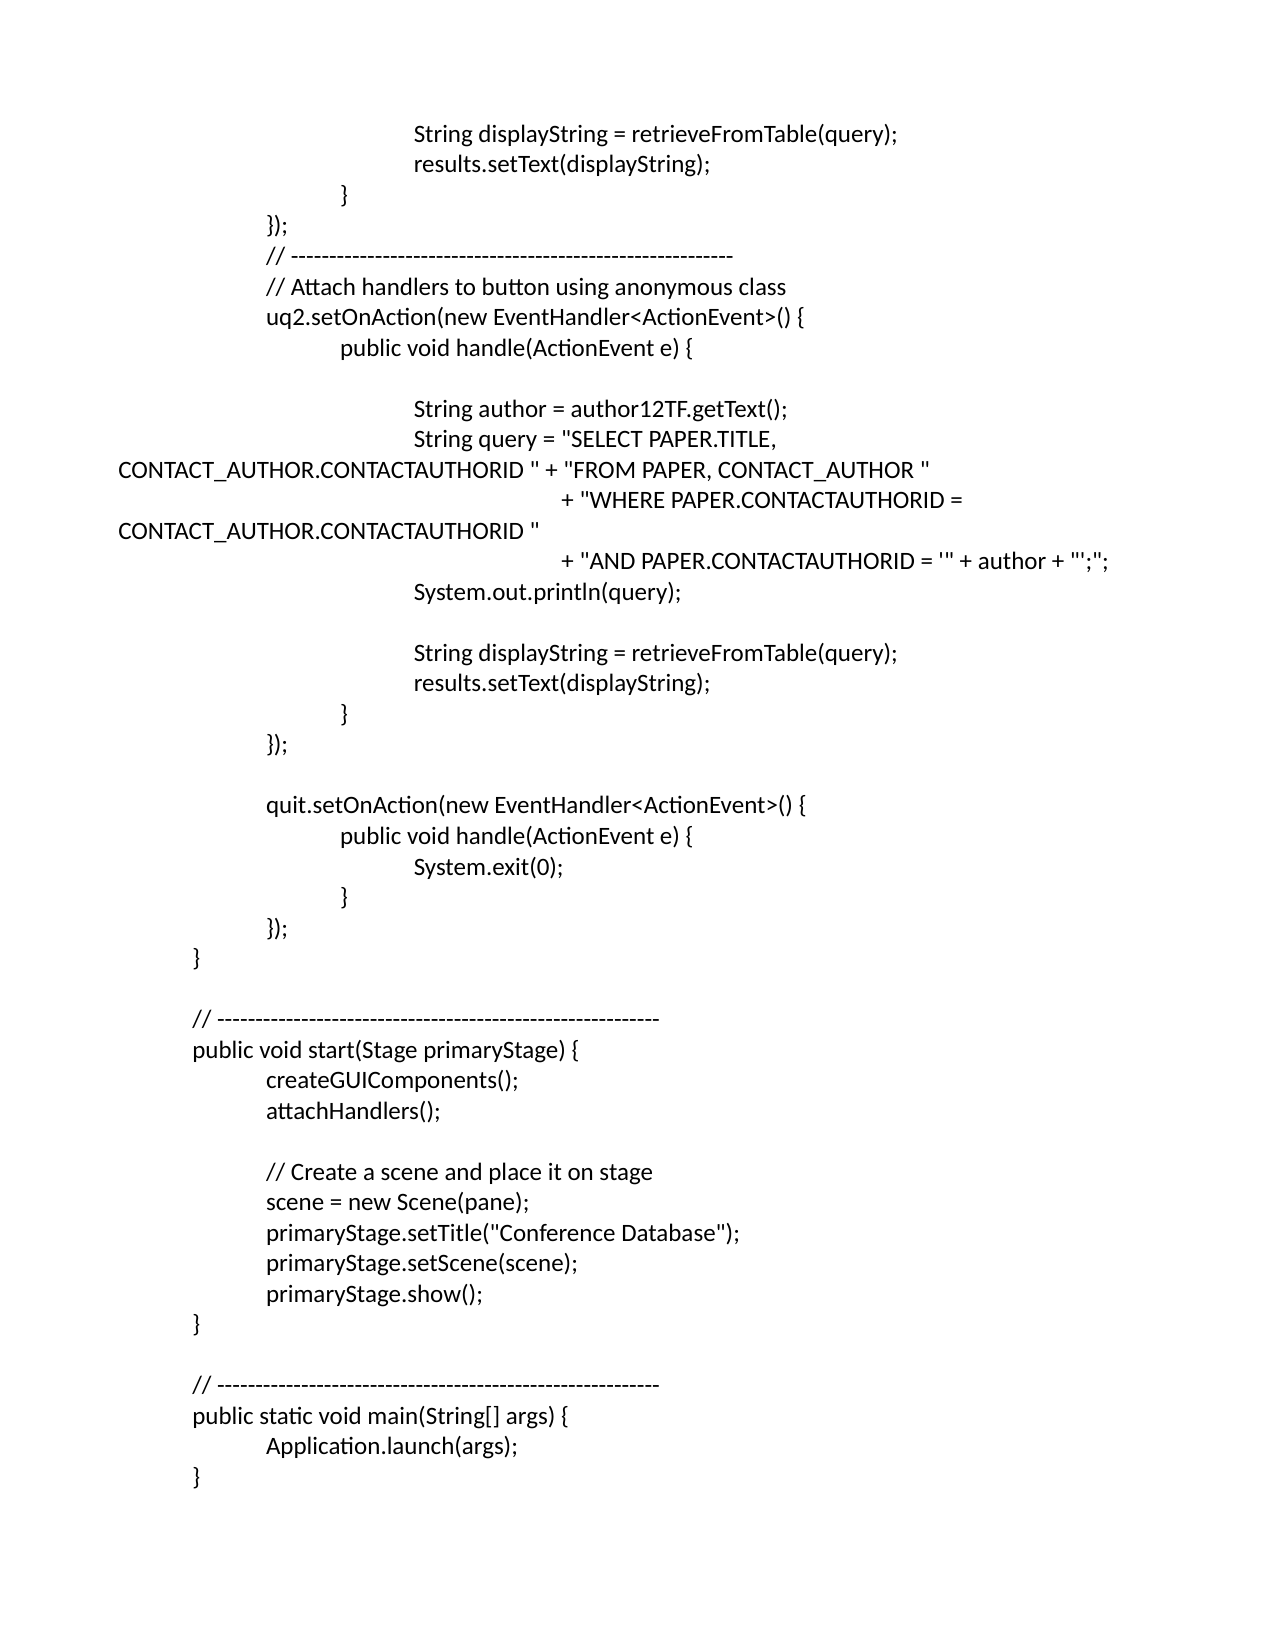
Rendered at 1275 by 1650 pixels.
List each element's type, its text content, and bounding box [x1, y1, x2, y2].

text Application.launch(args); [118, 1431, 1157, 1461]
text } [118, 179, 1157, 210]
text // Attach handlers to button using anonymous class [118, 271, 1157, 301]
text }); [118, 912, 1157, 942]
text public void handle(ActionEvent e) { [118, 820, 1157, 851]
text } [118, 698, 1157, 728]
text + "WHERE PAPER.CONTACTAUTHORID = CONTACT_AUTHOR.CONTACTAUTHORID " [118, 484, 1157, 545]
text String displayString = retrieveFromTable(query); [118, 118, 1157, 149]
text primaryStage.show(); [118, 1278, 1157, 1308]
text }); [118, 728, 1157, 759]
text attachHandlers(); [118, 1095, 1157, 1125]
text public void handle(ActionEvent e) { [118, 332, 1157, 362]
text + "AND PAPER.CONTACTAUTHORID = '" + author + "';"; [118, 545, 1157, 576]
text results.setText(displayString); [118, 149, 1157, 179]
text } [118, 1461, 1157, 1492]
text scene = new Scene(pane); [118, 1186, 1157, 1217]
text createGUIComponents(); [118, 1064, 1157, 1095]
text }); [118, 210, 1157, 240]
text primaryStage.setTitle("Conference Database"); [118, 1217, 1157, 1247]
text public void start(Stage primaryStage) { [118, 1034, 1157, 1064]
text quit.setOnAction(new EventHandler<ActionEvent>() { [118, 789, 1157, 820]
text String author = author12TF.getText(); [118, 393, 1157, 423]
text public static void main(String[] args) { [118, 1400, 1157, 1431]
text } [118, 881, 1157, 912]
text // ---------------------------------------------------------- [118, 240, 1157, 271]
text results.setText(displayString); [118, 667, 1157, 698]
text // ---------------------------------------------------------- [118, 1369, 1157, 1400]
text // ---------------------------------------------------------- [118, 1003, 1157, 1034]
text } [118, 1308, 1157, 1339]
text String displayString = retrieveFromTable(query); [118, 637, 1157, 667]
text } [118, 942, 1157, 973]
text uq2.setOnAction(new EventHandler<ActionEvent>() { [118, 301, 1157, 332]
text System.out.println(query); [118, 576, 1157, 606]
text String query = "SELECT PAPER.TITLE, CONTACT_AUTHOR.CONTACTAUTHORID " + "FROM PAPER, CONTACT_AUTHOR " [118, 423, 1157, 484]
text // Create a scene and place it on stage [118, 1156, 1157, 1186]
text System.exit(0); [118, 851, 1157, 881]
text primaryStage.setScene(scene); [118, 1247, 1157, 1278]
